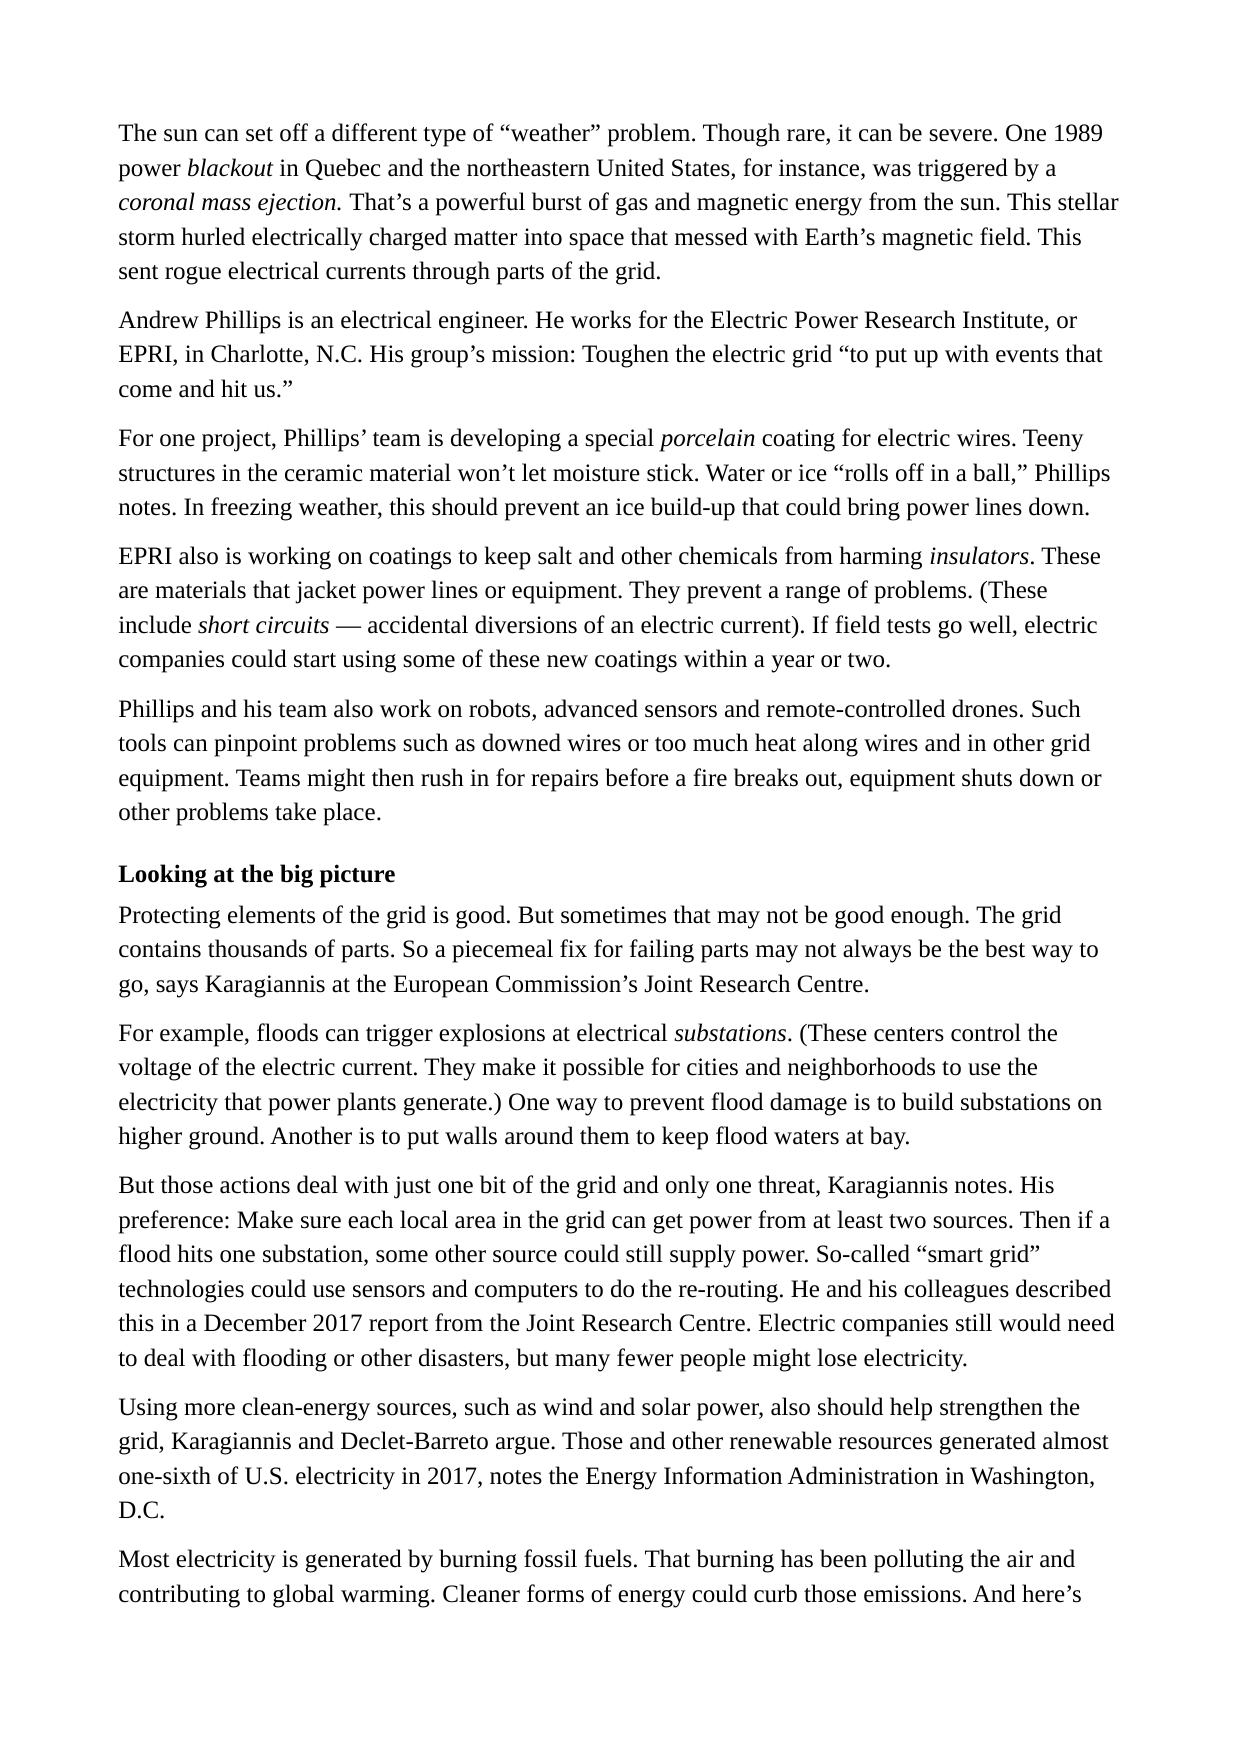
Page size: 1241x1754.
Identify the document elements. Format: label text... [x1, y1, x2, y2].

text Andrew Phillips is an electrical engineer. He works for the Electric Power Research Institute, or EPRI, in Charlotte, N.C. His group’s mission: Toughen the electric grid “to put up with events that come and hit us.” [118, 305, 1122, 403]
text Using more clean-energy sources, such as wind and solar power, also should help strengthen the grid, Karagiannis and Declet-Barreto argue. Those and other renewable resources generated almost one-sixth of U.S. electricity in 2017, notes the Energy Information Administration in Washington, D.C. [118, 1392, 1122, 1524]
subtitle Looking at the big picture [118, 859, 1122, 887]
text But those actions deal with just one bit of the grid and only one threat, Karagiannis notes. His preference: Make sure each local area in the grid can get power from at least two sources. Then if a flood hits one substation, some other source could still supply power. So-called “smart grid” technologies could use sensors and computers to do the re-routing. He and his colleagues described this in a December 2017 report from the Joint Research Centre. Electric companies still would need to deal with flooding or other disasters, but many fewer people might lose electricity. [118, 1170, 1122, 1372]
text For example, floods can trigger explosions at electrical substations. (These centers control the voltage of the electric current. They make it possible for cities and neighborhoods to use the electricity that power plants generate.) One way to prevent flood damage is to build substations on higher ground. Another is to put walls around them to keep flood waters at bay. [118, 1018, 1122, 1150]
text Most electricity is generated by burning fossil fuels. That burning has been polluting the air and contributing to global warming. Cleaner forms of energy could curb those emissions. And here’s [118, 1544, 1122, 1608]
text The sun can set off a different type of “weather” problem. Though rare, it can be severe. One 1989 power blackout in Quebec and the northeastern United States, for instance, was triggered by a coronal mass ejection. That’s a powerful burst of gas and magnetic energy from the sun. This stellar storm hurled electrically charged matter into space that messed with Earth’s magnetic field. This sent rogue electrical currents through parts of the grid. [118, 118, 1122, 285]
text Phillips and his team also work on robots, advanced sensors and remote-controlled drones. Such tools can pinpoint problems such as downed wires or too much heat along wires and in other grid equipment. Teams might then rush in for repairs before a fire breaks out, equipment shuts down or other problems take place. [118, 694, 1122, 826]
text EPRI also is working on coatings to keep salt and other chemicals from harming insulators. These are materials that jacket power lines or equipment. They prevent a range of problems. (These include short circuits — accidental diversions of an electric current). If field tests go well, electric companies could start using some of these new coatings within a year or two. [118, 541, 1122, 673]
text For one project, Phillips’ team is developing a special porcelain coating for electric wires. Teeny structures in the ceramic material won’t let moisture stick. Water or ice “rolls off in a ball,” Phillips notes. In freezing weather, this should prevent an ice build-up that could bring power lines down. [118, 423, 1122, 521]
text Protecting elements of the grid is good. But sometimes that may not be good enough. The grid contains thousands of parts. So a piecemeal fix for failing parts may not always be the best way to go, says Karagiannis at the European Commission’s Joint Research Centre. [118, 900, 1122, 998]
